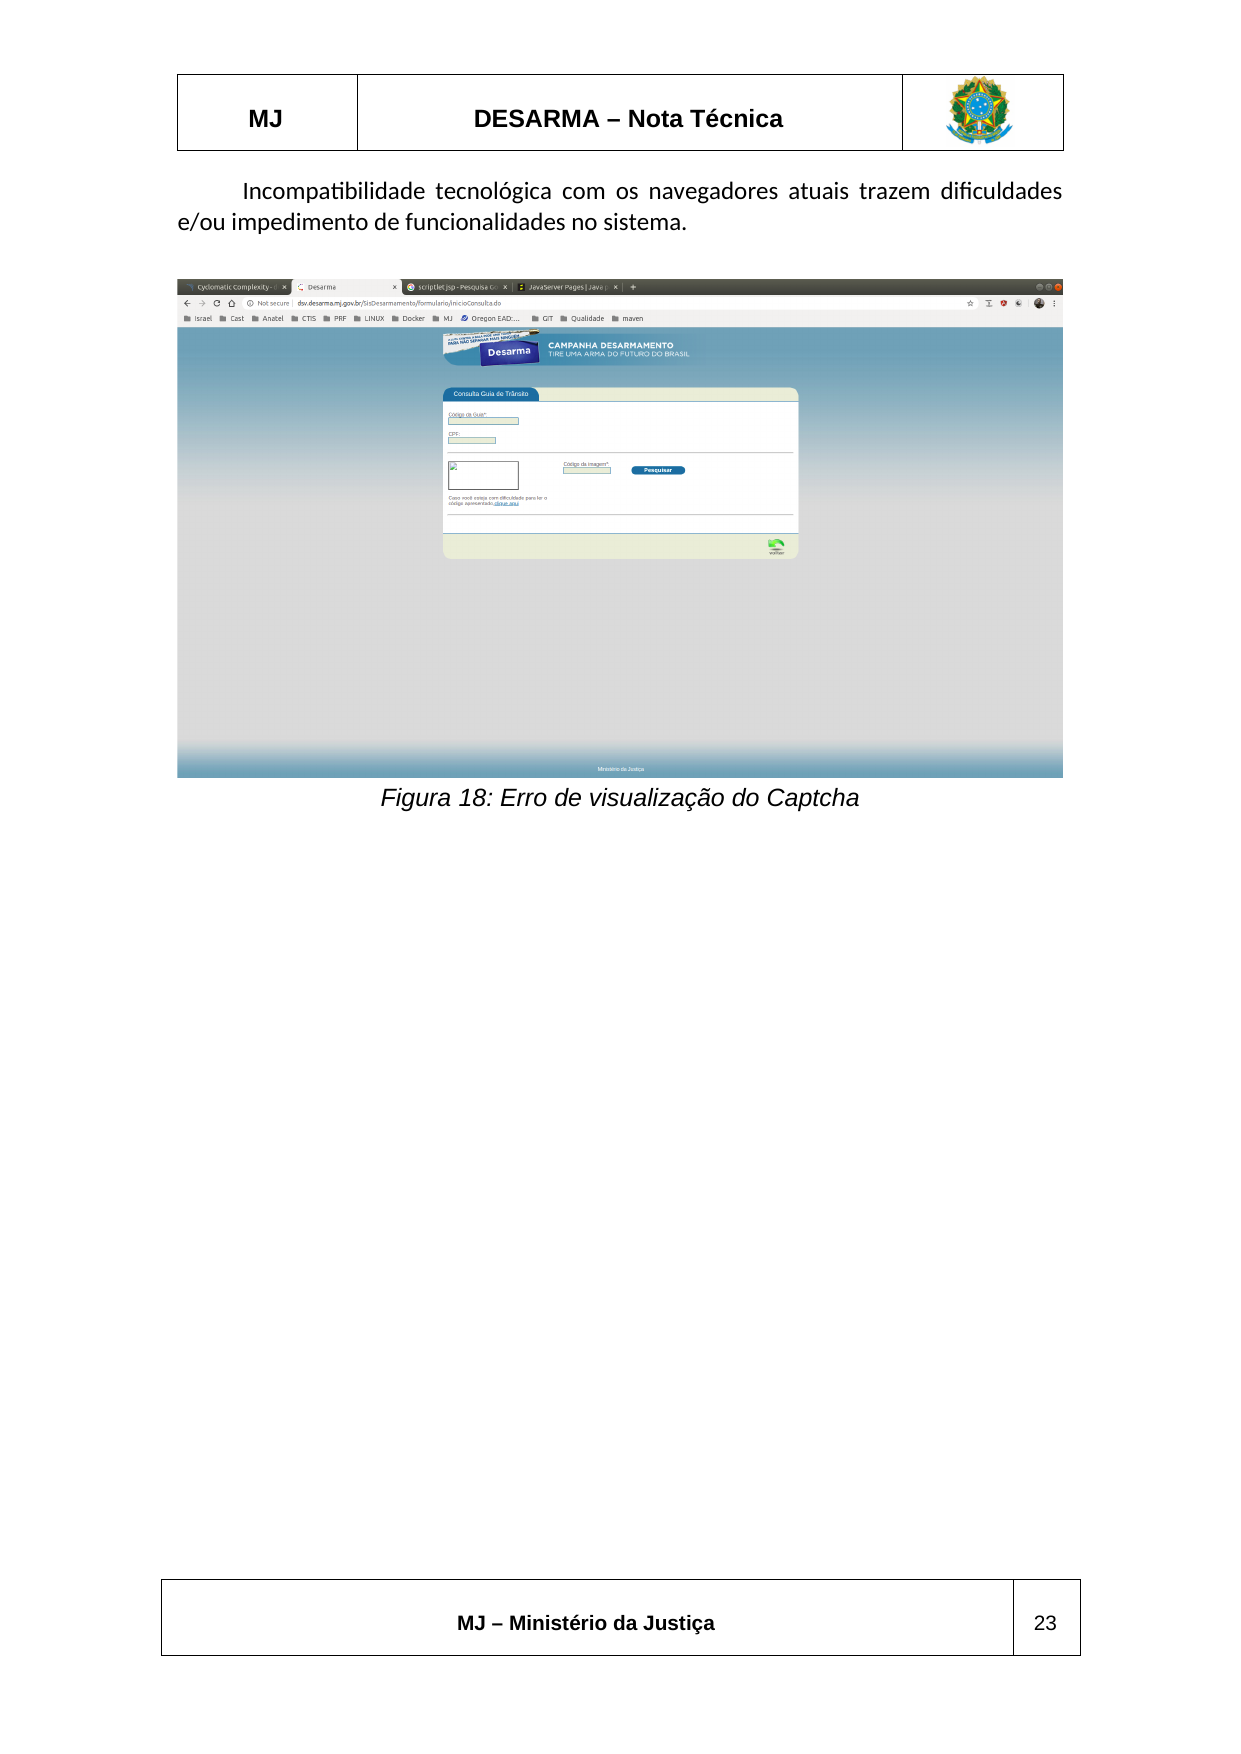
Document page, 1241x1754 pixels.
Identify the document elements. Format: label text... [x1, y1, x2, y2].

text Incompatibilidade tecnológica com os navegadores atuais trazem dificuldades e/ou impedimento de funcionalidades no sistema. [688, 206, 1063, 236]
text Figura 18: Erro de visualização do Captcha [177, 778, 1063, 811]
picture [944, 75, 1020, 149]
picture [177, 279, 1063, 778]
